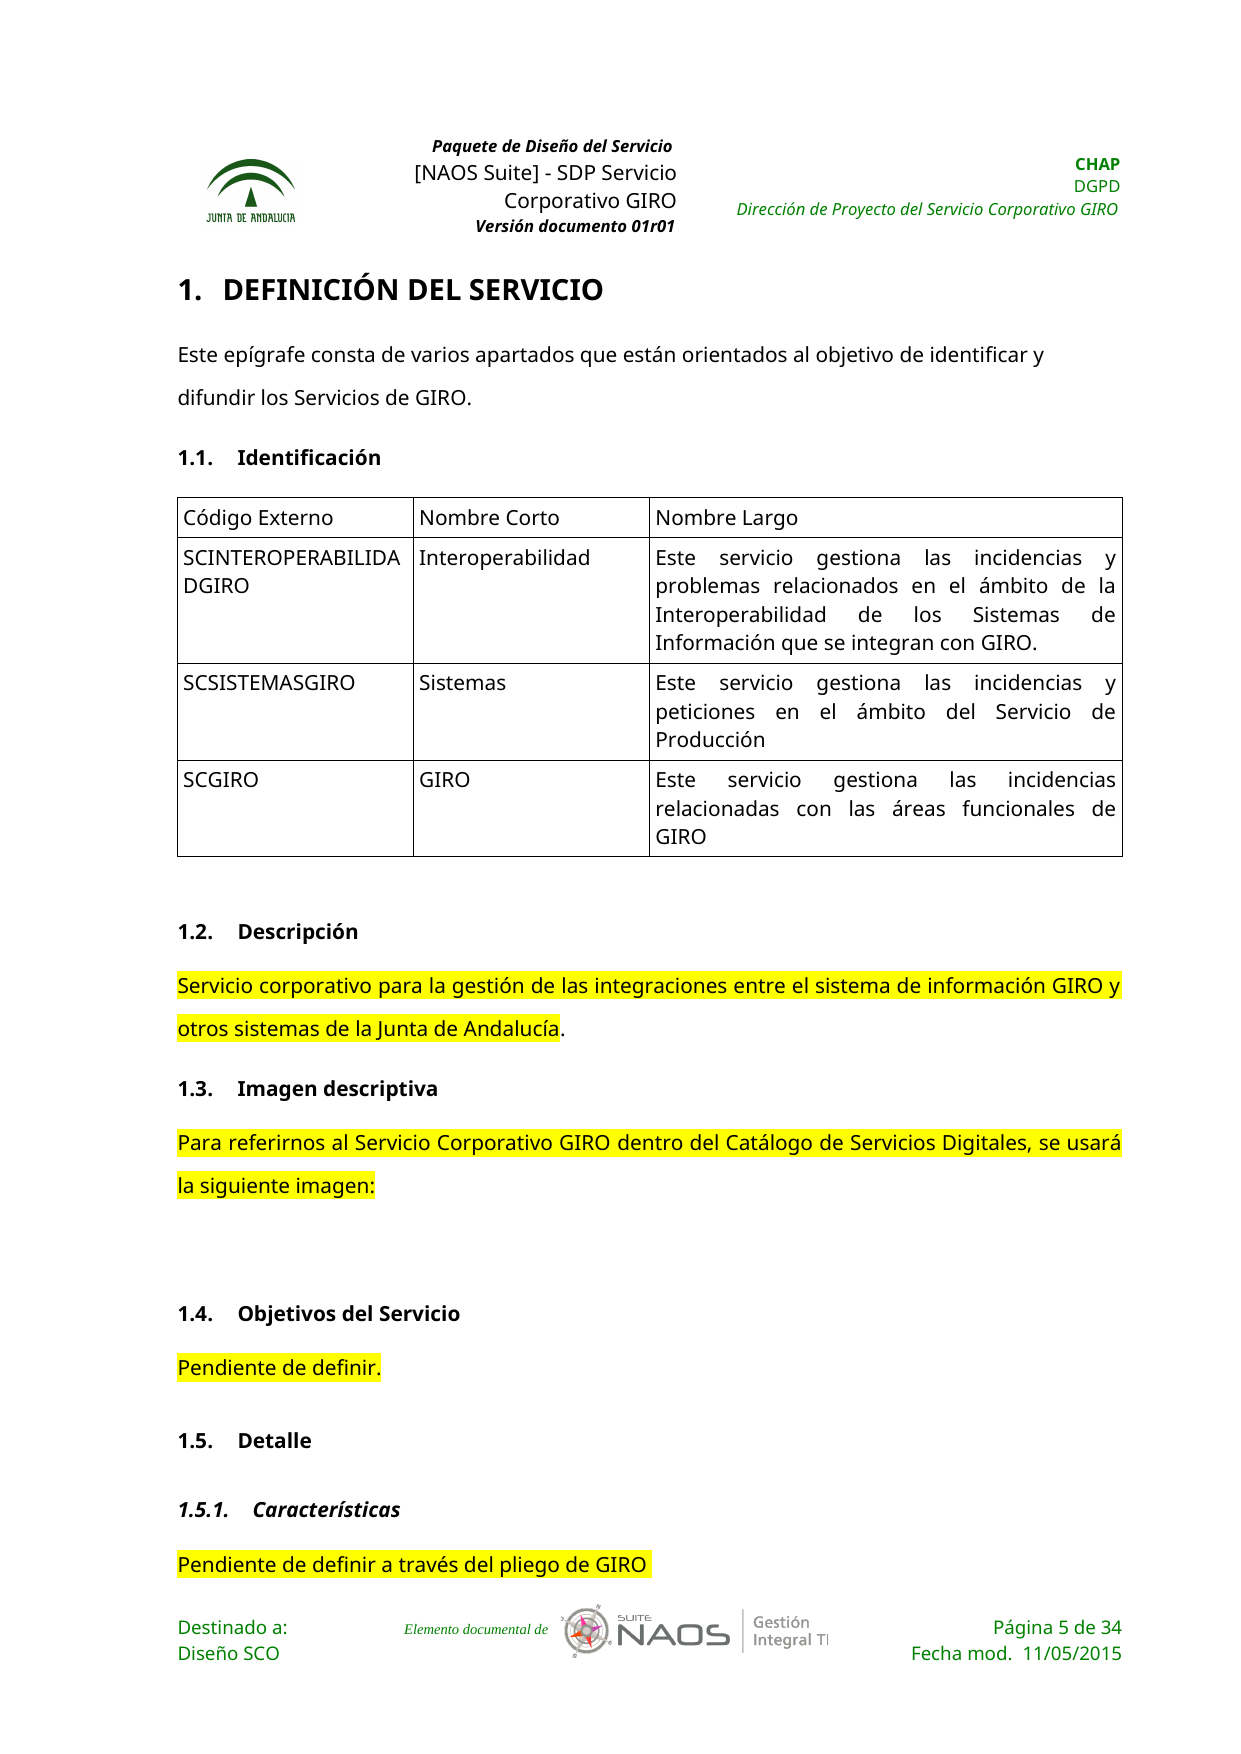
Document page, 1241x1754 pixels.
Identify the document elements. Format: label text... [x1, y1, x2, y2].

subtitle Detalle [177, 1426, 1122, 1454]
table_header Código Externo [178, 498, 413, 537]
table_cell GIRO [414, 761, 649, 856]
subtitle Objetivos del Servicio [177, 1299, 1122, 1327]
subtitle Características [177, 1495, 1122, 1524]
table_cell Sistemas [414, 664, 649, 759]
text Servicio corporativo para la gestión de las integraciones entre el sistema de información GIRO y otros sistemas de la Junta de Andalucía. [177, 971, 1122, 1042]
text Pendiente de definir a través del pliego de GIRO [177, 1550, 1122, 1578]
table_header Nombre Largo [650, 498, 1122, 537]
table_cell Este servicio gestiona las incidencias y problemas relacionados en el ámbito de la Interoperabilidad de los Sistemas de Información que se integran con GIRO. [650, 538, 1122, 663]
table_cell SCSISTEMASGIRO [178, 664, 413, 759]
picture [201, 159, 298, 226]
table_header Nombre Corto [414, 498, 649, 537]
picture [560, 1604, 829, 1658]
text Este epígrafe consta de varios apartados que están orientados al objetivo de identificar y difundir los Servicios de GIRO. [177, 340, 1122, 411]
subtitle Imagen descriptiva [177, 1074, 1122, 1102]
table_cell SCGIRO [178, 761, 413, 856]
subtitle Identificación [177, 443, 1122, 471]
text Para referirnos al Servicio Corporativo GIRO dentro del Catálogo de Servicios Digitales, se usará la siguiente imagen: [177, 1128, 1122, 1199]
subtitle Definición del Servicio [177, 269, 1122, 308]
subtitle Descripción [177, 917, 1122, 945]
table_cell Este servicio gestiona las incidencias y peticiones en el ámbito del Servicio de Producción [650, 664, 1122, 759]
table_cell SCINTEROPERABILIDADGIRO [178, 538, 413, 663]
text Pendiente de definir. [177, 1353, 1122, 1382]
table_cell Este servicio gestiona las incidencias relacionadas con las áreas funcionales de GIRO [650, 761, 1122, 856]
table_cell Interoperabilidad [414, 538, 649, 663]
